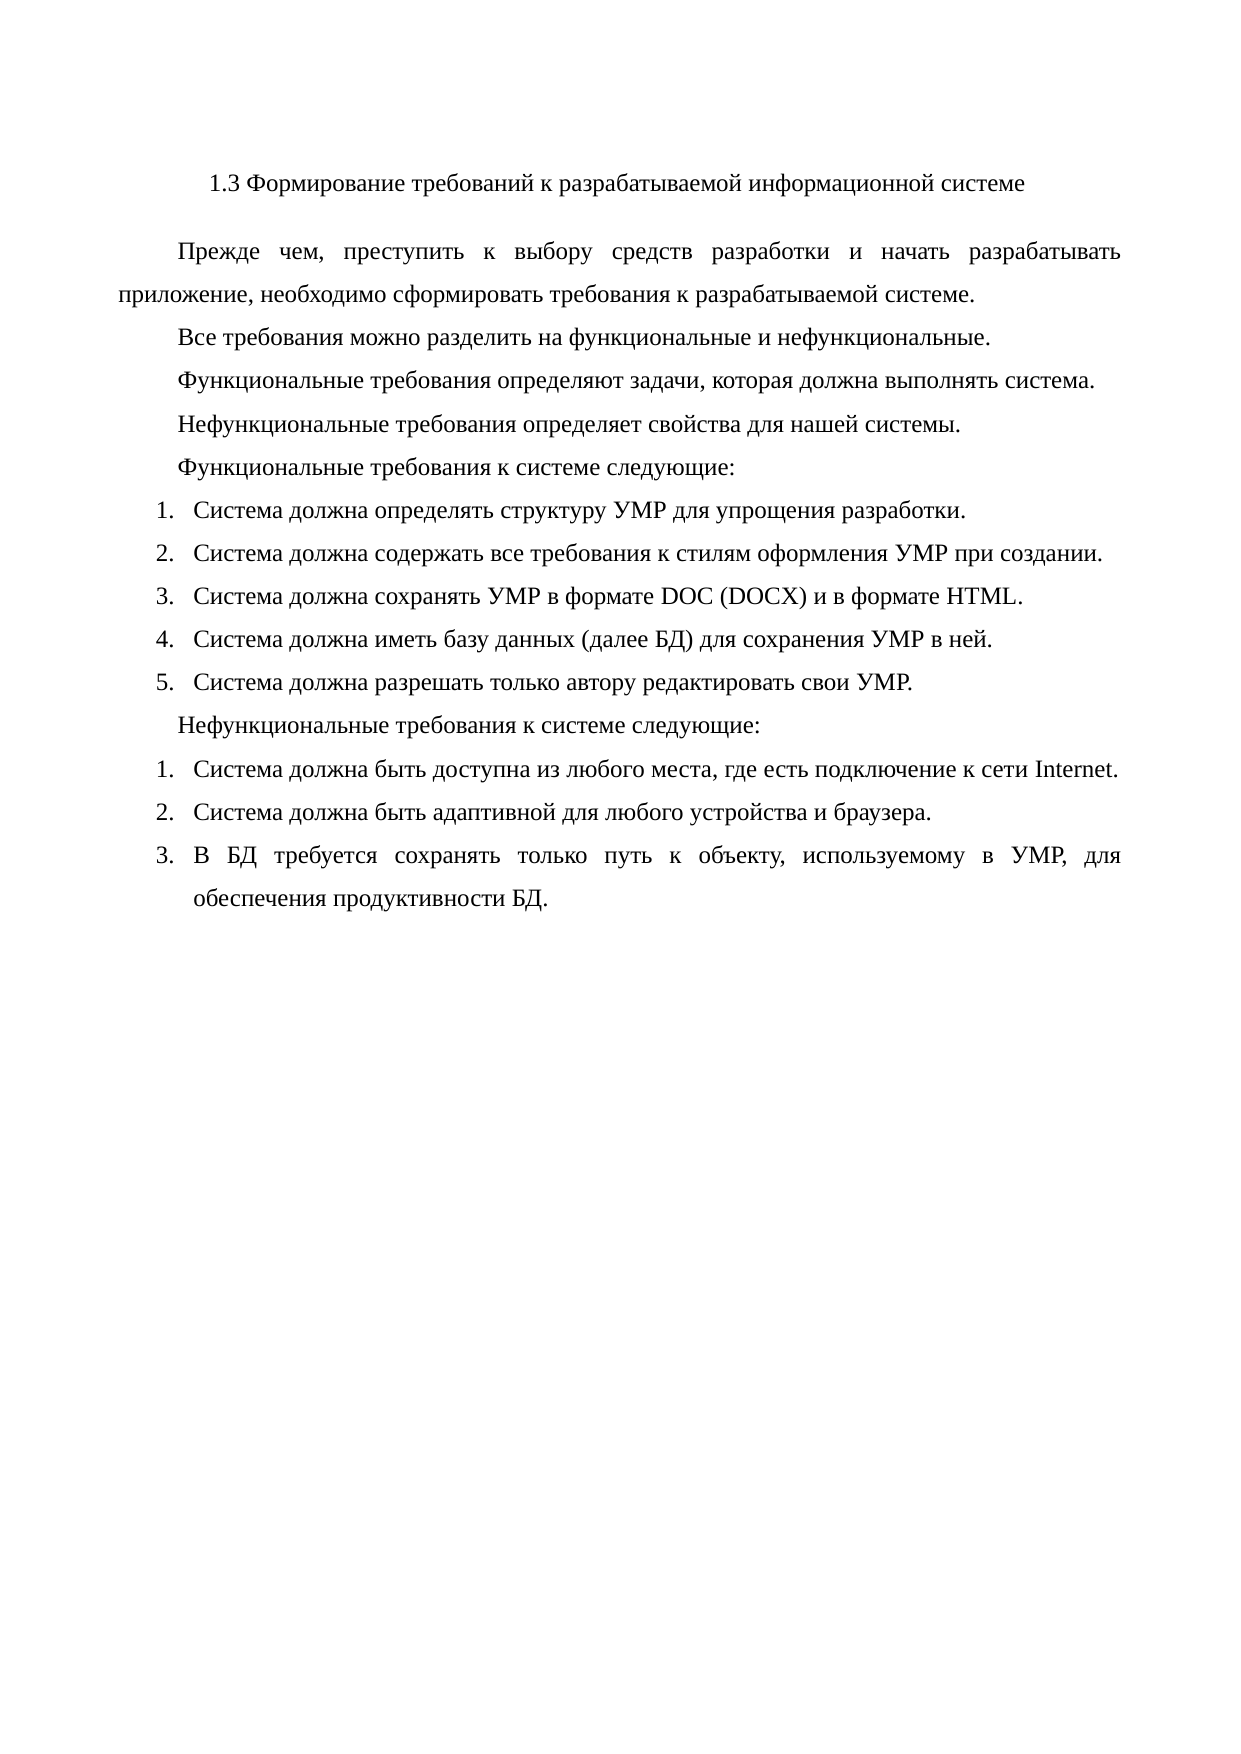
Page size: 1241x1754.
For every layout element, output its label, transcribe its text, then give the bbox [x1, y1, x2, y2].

list В БД требуется сохранять только путь к объекту, используемому в УМР, для обеспечения продуктивности БД. [156, 840, 1122, 912]
list Система должна определять структуру УМР для упрощения разработки. [156, 495, 1122, 524]
text Все требования можно разделить на функциональные и нефункциональные. [118, 322, 1122, 351]
text Функциональные требования к системе следующие: [118, 452, 1122, 481]
text Прежде чем, преступить к выбору средств разработки и начать разрабатывать приложение, необходимо сформировать требования к разрабатываемой системе. [118, 236, 1122, 308]
list Система должна содержать все требования к стилям оформления УМР при создании. [156, 538, 1122, 567]
list Система должна сохранять УМР в формате DOC (DOCX) и в формате HTML. [156, 581, 1122, 610]
list Система должна иметь базу данных (далее БД) для сохранения УМР в ней. [156, 624, 1122, 653]
list Система должна быть доступна из любого места, где есть подключение к сети Internet. [156, 754, 1122, 782]
subtitle 1.3 Формирование требований к разрабатываемой информационной системе [118, 168, 1122, 197]
text Нефункциональные требования к системе следующие: [118, 711, 1122, 739]
list Система должна быть адаптивной для любого устройства и браузера. [156, 797, 1122, 826]
text Нефункциональные требования определяет свойства для нашей системы. [118, 409, 1122, 437]
text Функциональные требования определяют задачи, которая должна выполнять система. [118, 366, 1122, 394]
list Система должна разрешать только автору редактировать свои УМР. [156, 667, 1122, 696]
